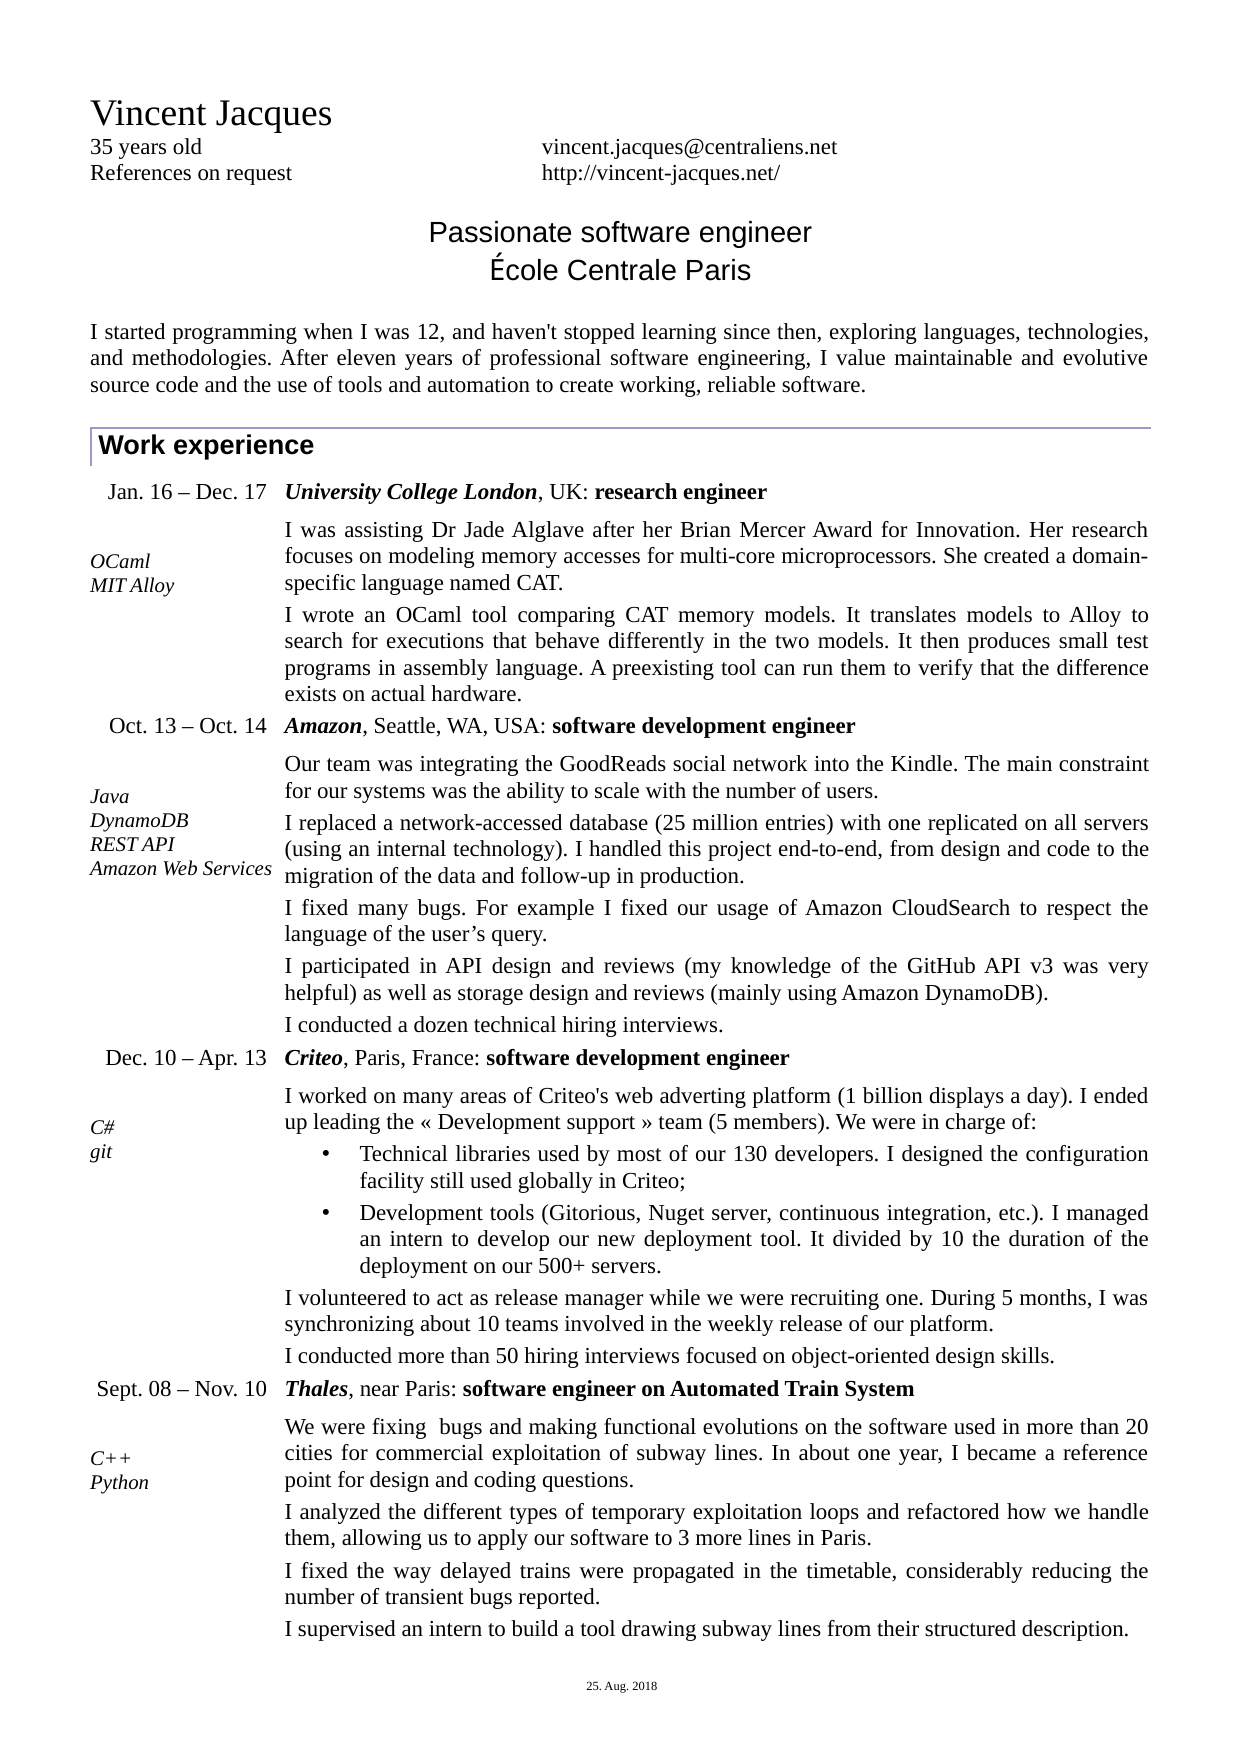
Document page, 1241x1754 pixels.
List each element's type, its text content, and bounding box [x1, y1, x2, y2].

text 35 years old [90, 133, 542, 159]
table_header University College London, UK: research engineer I was assisting Dr Jade Alglave after her Brian Mercer Award for Innovation. Her research focuses on modeling memory accesses for multi-core microprocessors. She created a domain-specific language named CAT. I wrote an OCaml tool comparing CAT memory models. It translates models to Alloy to search for executions that behave differently in the two models. It then produces small test programs in assembly language. A preexisting tool can run them to verify that the difference exists on actual hardware. [284, 478, 1151, 712]
subtitle Work experience [92, 429, 1151, 466]
subtitle Passionate software engineer École Centrale Paris [90, 215, 1151, 288]
table_cell Thales, near Paris: software engineer on Automated Train System We were fixing bugs and making functional evolutions on the software used in more than 20 cities for commercial exploitation of subway lines. In about one year, I became a reference point for design and coding questions. I analyzed the different types of temporary exploitation loops and refactored how we handle them, allowing us to apply our software to 3 more lines in Paris. I fixed the way delayed trains were propagated in the timetable, considerably reducing the number of transient bugs reported. I supervised an intern to build a tool drawing subway lines from their structured description. [284, 1375, 1151, 1648]
table_cell Oct. 13 – Oct. 14 Java DynamoDB REST API Amazon Web Services [90, 712, 284, 1043]
table_header Jan. 16 – Dec. 17 OCaml MIT Alloy [90, 478, 284, 712]
table_cell Amazon, Seattle, WA, USA: software development engineer Our team was integrating the GoodReads social network into the Kindle. The main constraint for our systems was the ability to scale with the number of users. I replaced a network-accessed database (25 million entries) with one replicated on all servers (using an internal technology). I handled this project end-to-end, from design and code to the migration of the data and follow-up in production. I fixed many bugs. For example I fixed our usage of Amazon CloudSearch to respect the language of the user’s query. I participated in API design and reviews (my knowledge of the GitHub API v3 was very helpful) as well as storage design and reviews (mainly using Amazon DynamoDB). I conducted a dozen technical hiring interviews. [284, 712, 1151, 1043]
text Vincent Jacques [90, 90, 1151, 133]
table_cell Criteo, Paris, France: software development engineer I worked on many areas of Criteo's web adverting platform (1 billion displays a day). I ended up leading the « Development support » team (5 members). We were in charge of: Technical libraries used by most of our 130 developers. I designed the configuration facility still used globally in Criteo; Development tools (Gitorious, Nuget server, continuous integration, etc.). I managed an intern to develop our new deployment tool. It divided by 10 the duration of the deployment on our 500+ servers. I volunteered to act as release manager while we were recruiting one. During 5 months, I was synchronizing about 10 teams involved in the weekly release of our platform. I conducted more than 50 hiring interviews focused on object-oriented design skills. [284, 1044, 1151, 1375]
table_cell Dec. 10 – Apr. 13 C# git [90, 1044, 284, 1375]
text References on request [90, 159, 542, 186]
text http://vincent-jacques.net/ [542, 159, 1032, 186]
table_cell Sept. 08 – Nov. 10 C++ Python [90, 1375, 284, 1648]
text I started programming when I was 12, and haven't stopped learning since then, exploring languages, technologies, and methodologies. After eleven years of professional software engineering, I value maintainable and evolutive source code and the use of tools and automation to create working, reliable software. [90, 318, 1151, 397]
text vincent.jacques@centraliens.net [542, 133, 1032, 159]
